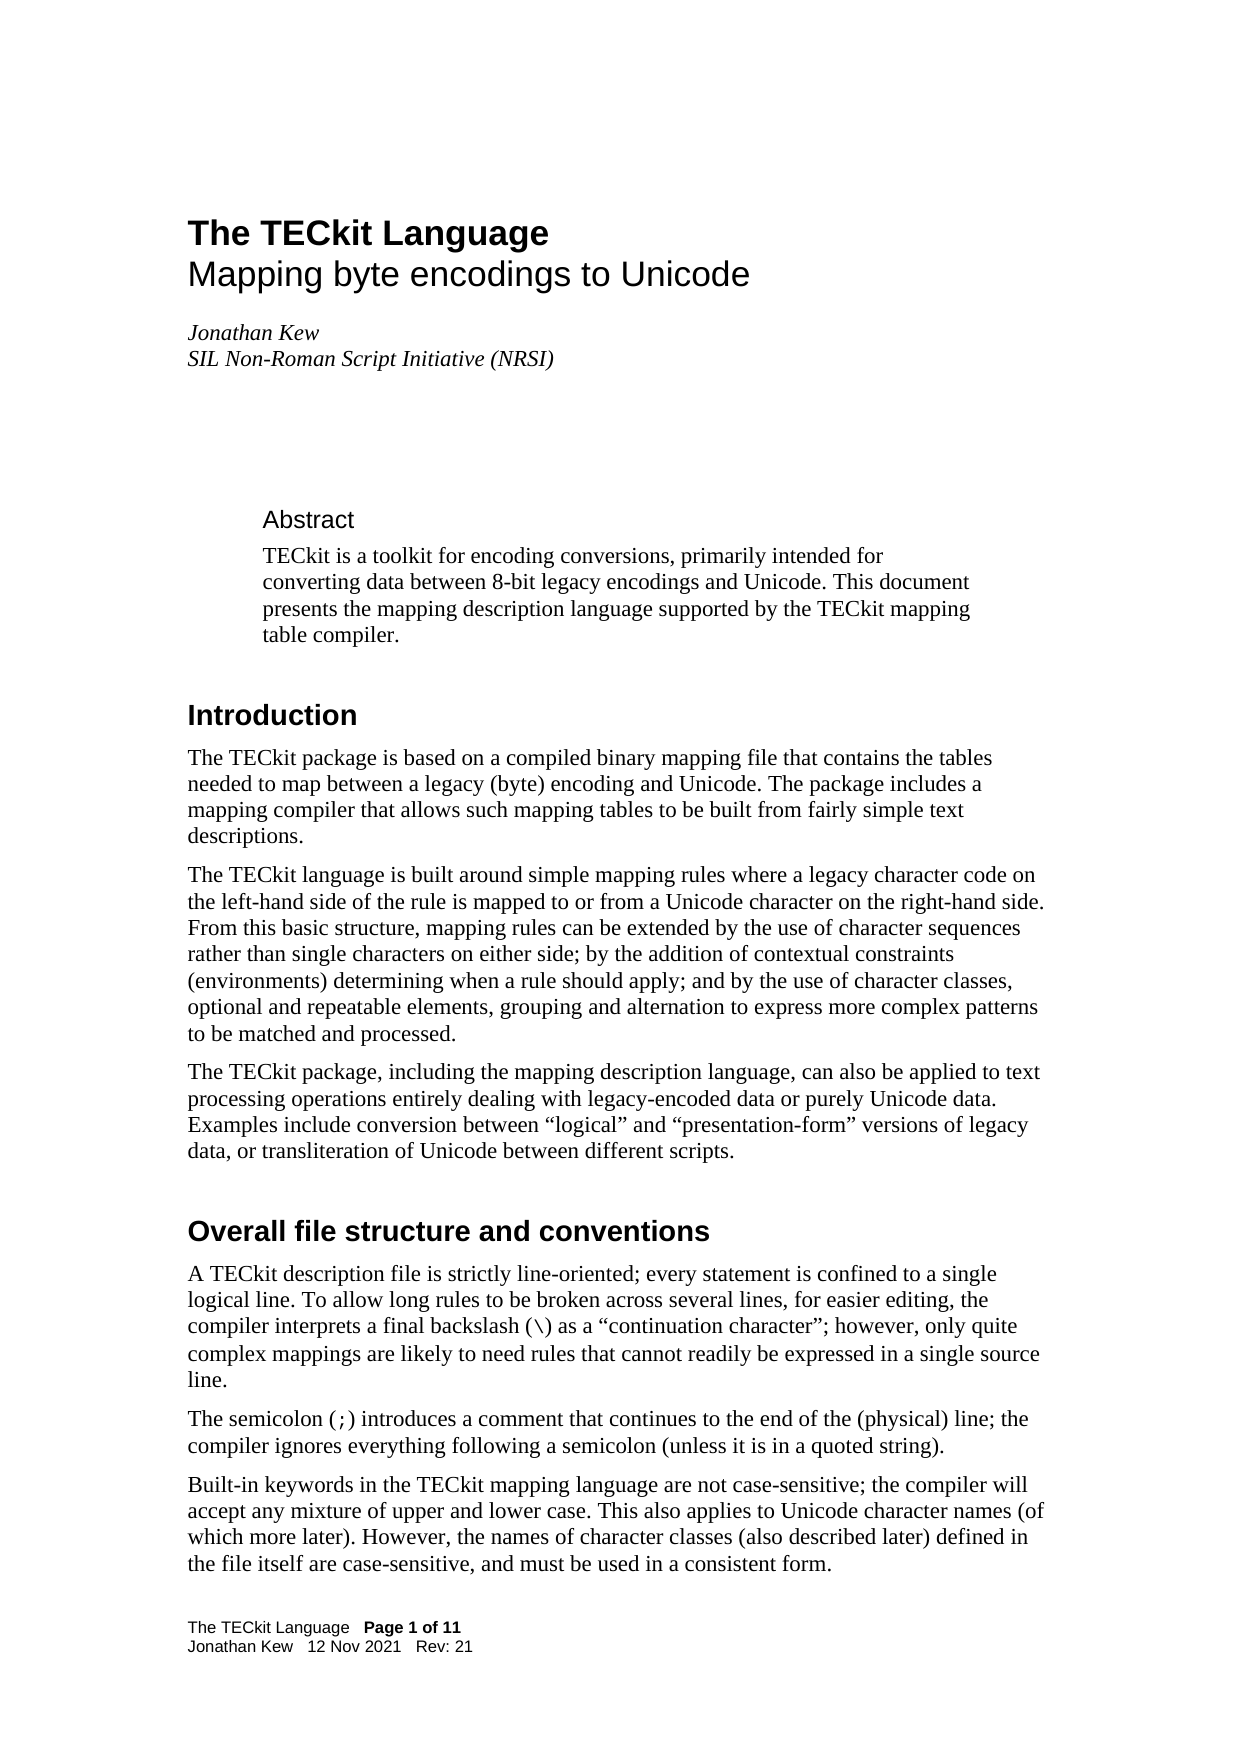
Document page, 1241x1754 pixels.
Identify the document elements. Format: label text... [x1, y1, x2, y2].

text The semicolon (;) introduces a comment that continues to the end of the (physical) line; the compiler ignores everything following a semicolon (unless it is in a quoted string). [187, 1405, 1053, 1458]
text The TECkit package is based on a compiled binary mapping file that contains the tables needed to map between a legacy (byte) encoding and Unicode. The package includes a mapping compiler that allows such mapping tables to be built from fairly simple text descriptions. [187, 743, 1053, 849]
text Jonathan Kew SIL Non-Roman Script Initiative (NRSI) [187, 319, 1053, 372]
text The TECkit package, including the mapping description language, can also be applied to text processing operations entirely dealing with legacy-encoded data or purely Unicode data. Examples include conversion between “logical” and “presentation-form” versions of legacy data, or transliteration of Unicode between different scripts. [187, 1058, 1053, 1164]
title The TECkit Language [187, 212, 1053, 253]
subtitle Mapping byte encodings to Unicode [187, 253, 1053, 294]
subtitle Overall file structure and conventions [187, 1214, 1053, 1247]
subtitle Abstract [262, 505, 1053, 534]
subtitle Introduction [187, 697, 1053, 731]
text The TECkit language is built around simple mapping rules where a legacy character code on the left-hand side of the rule is mapped to or from a Unicode character on the right-hand side. From this basic structure, mapping rules can be extended by the use of character sequences rather than single characters on either side; by the addition of contextual constraints (environments) determining when a rule should apply; and by the use of character classes, optional and repeatable elements, grouping and alternation to express more complex patterns to be matched and processed. [187, 861, 1053, 1046]
text TECkit is a toolkit for encoding conversions, primarily intended for converting data between 8-bit legacy encodings and Unicode. This document presents the mapping description language supported by the TECkit mapping table compiler. [262, 542, 978, 647]
text A TECkit description file is strictly line-oriented; every statement is confined to a single logical line. To allow long rules to be broken across several lines, for easier editing, the compiler interprets a final backslash (\) as a “continuation character”; however, only quite complex mappings are likely to need rules that cannot readily be expressed in a single source line. [187, 1260, 1053, 1392]
text Built-in keywords in the TECkit mapping language are not case-sensitive; the compiler will accept any mixture of upper and lower case. This also applies to Unicode character names (of which more later). However, the names of character classes (also described later) defined in the file itself are case-sensitive, and must be used in a consistent form. [187, 1471, 1053, 1576]
